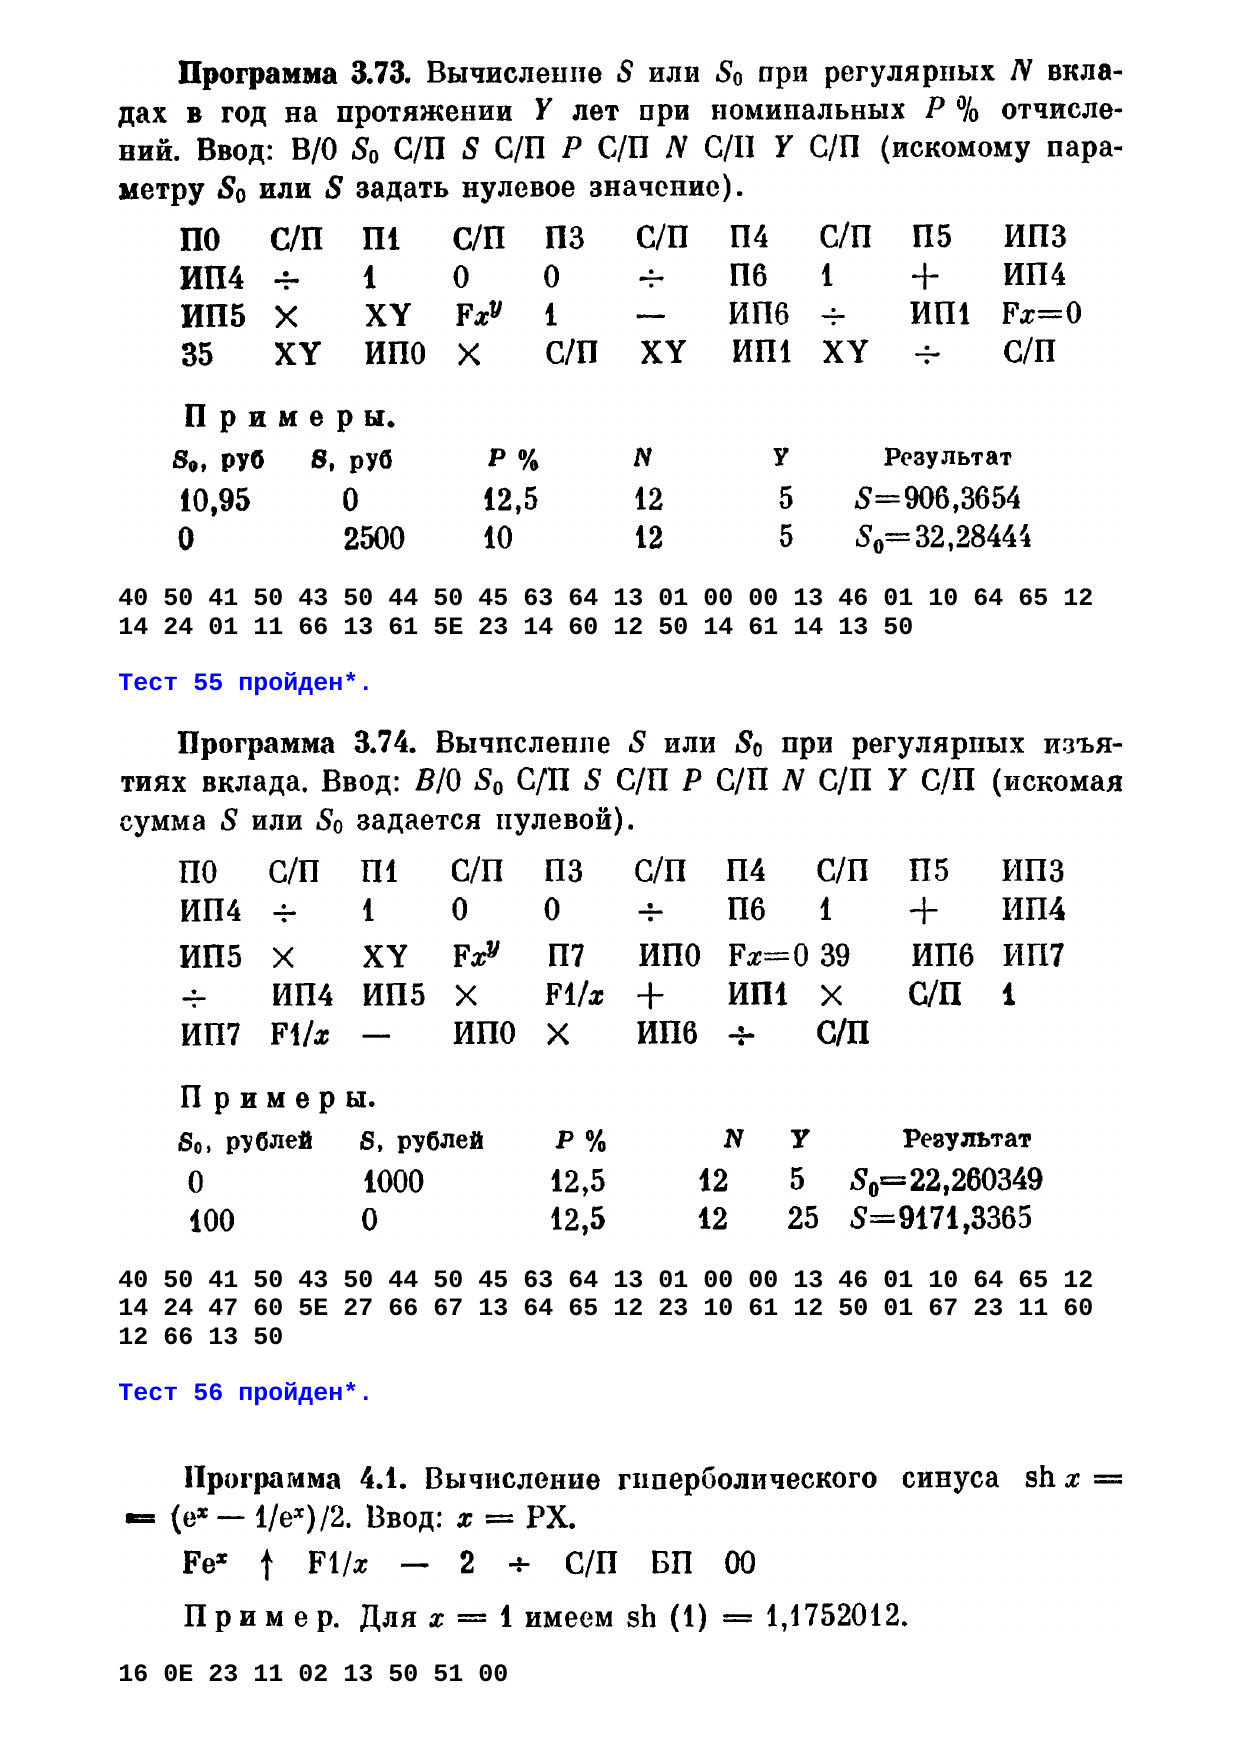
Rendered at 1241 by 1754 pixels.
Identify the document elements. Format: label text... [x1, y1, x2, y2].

text Тест 55 пройден*. [118, 670, 1122, 698]
text 16 0E 23 11 02 13 50 51 00 [118, 1660, 1122, 1689]
picture [118, 726, 1123, 1239]
picture [118, 59, 1123, 557]
text Тест 56 пройден*. [118, 1380, 1122, 1408]
text 40 50 41 50 43 50 44 50 45 63 64 13 01 00 00 13 46 01 10 64 65 12 14 24 01 11 66 13 61 5E 23 14 60 12 50 14 61 14 13 50 [118, 585, 1122, 642]
picture [118, 1465, 1123, 1632]
text 40 50 41 50 43 50 44 50 45 63 64 13 01 00 00 13 46 01 10 64 65 12 14 24 47 60 5E 27 66 67 13 64 65 12 23 10 61 12 50 01 67 23 11 60 12 66 13 50 [118, 1267, 1122, 1352]
